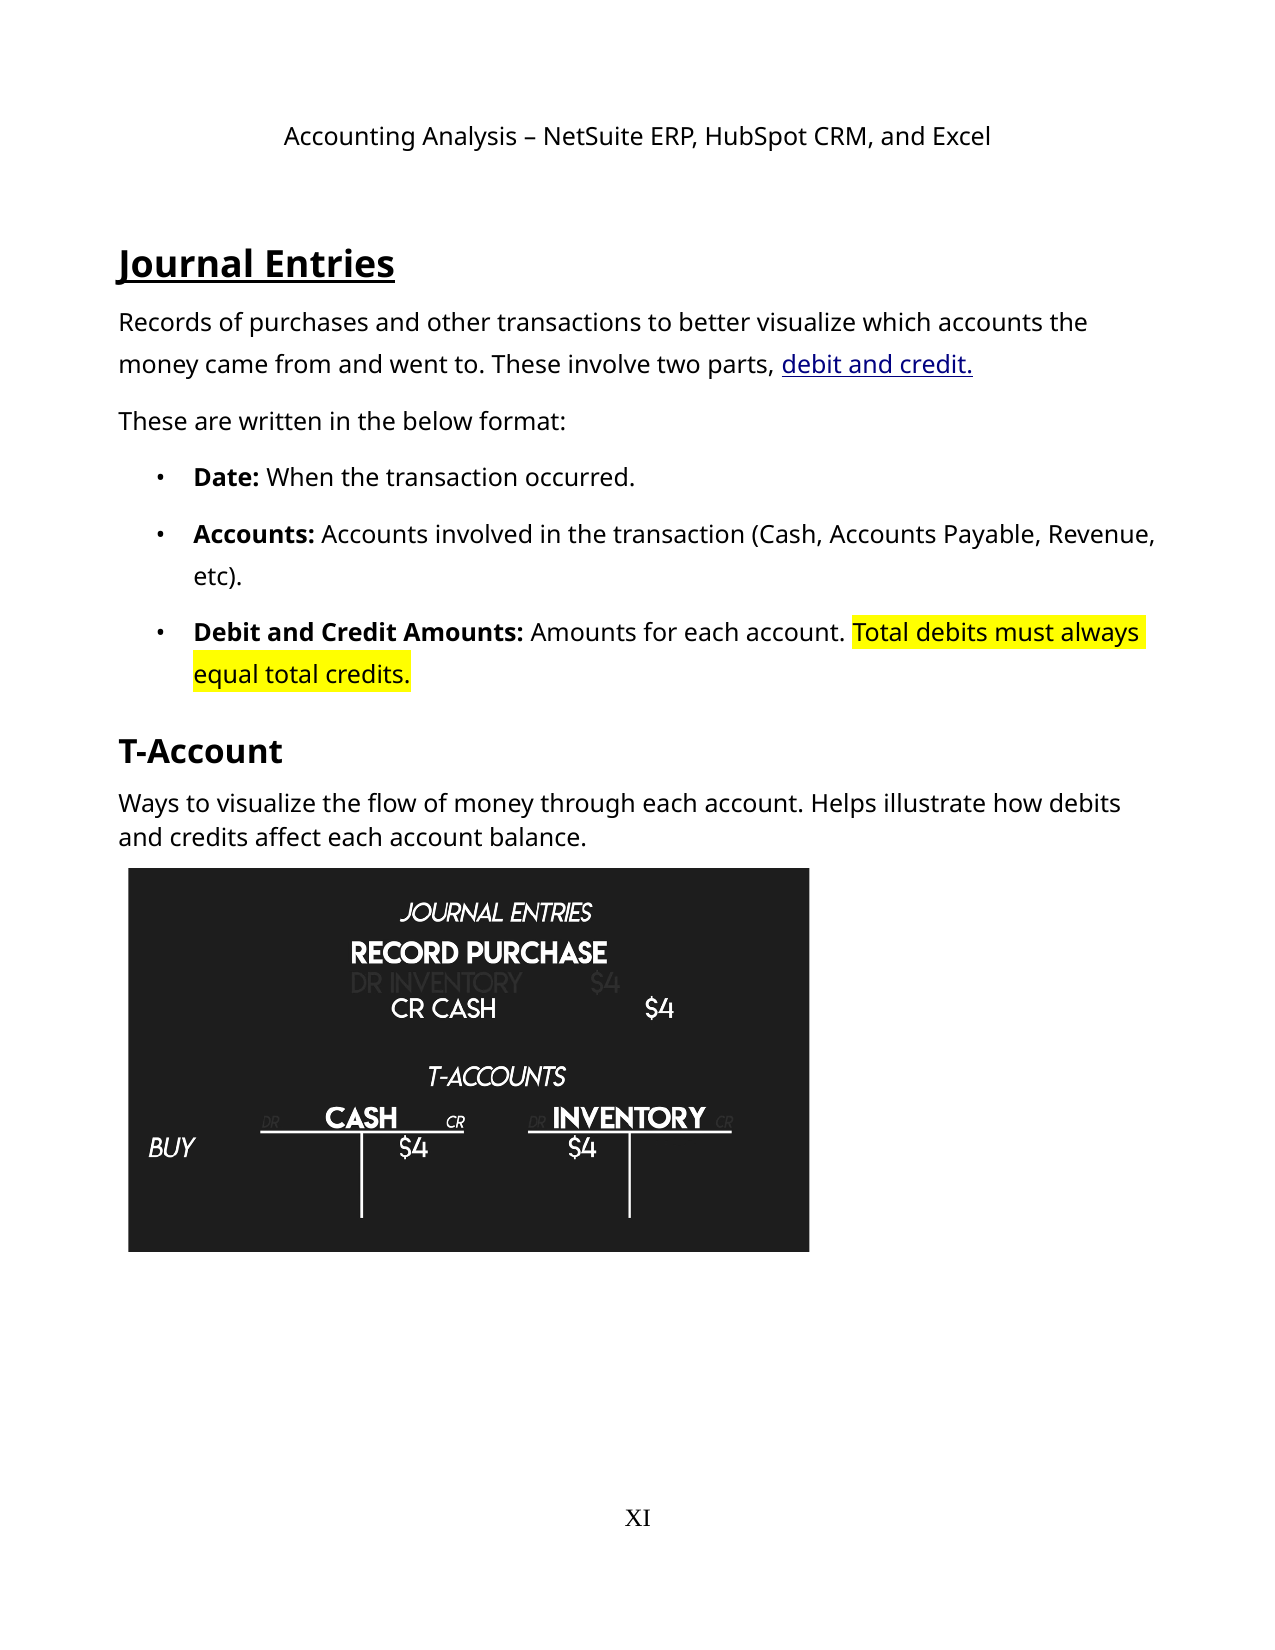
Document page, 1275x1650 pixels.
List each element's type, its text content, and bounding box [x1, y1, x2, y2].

text These are written in the below format: [118, 396, 1157, 438]
picture [128, 868, 810, 1252]
subtitle T-Account [118, 727, 1157, 773]
list Debit and Credit Amounts: Amounts for each account. Total debits must always equal total credits. [156, 608, 1157, 692]
list Accounts: Accounts involved in the transaction (Cash, Accounts Payable, Revenue, etc). [156, 509, 1157, 593]
list Date: When the transaction occurred. [156, 453, 1157, 495]
text Ways to visualize the flow of money through each account. Helps illustrate how debits and credits affect each account balance. [118, 785, 1157, 853]
text Records of purchases and other transactions to better visualize which accounts the money came from and went to. These involve two parts, debit and credit. [118, 298, 1157, 382]
subtitle Journal Entries [118, 243, 1157, 285]
